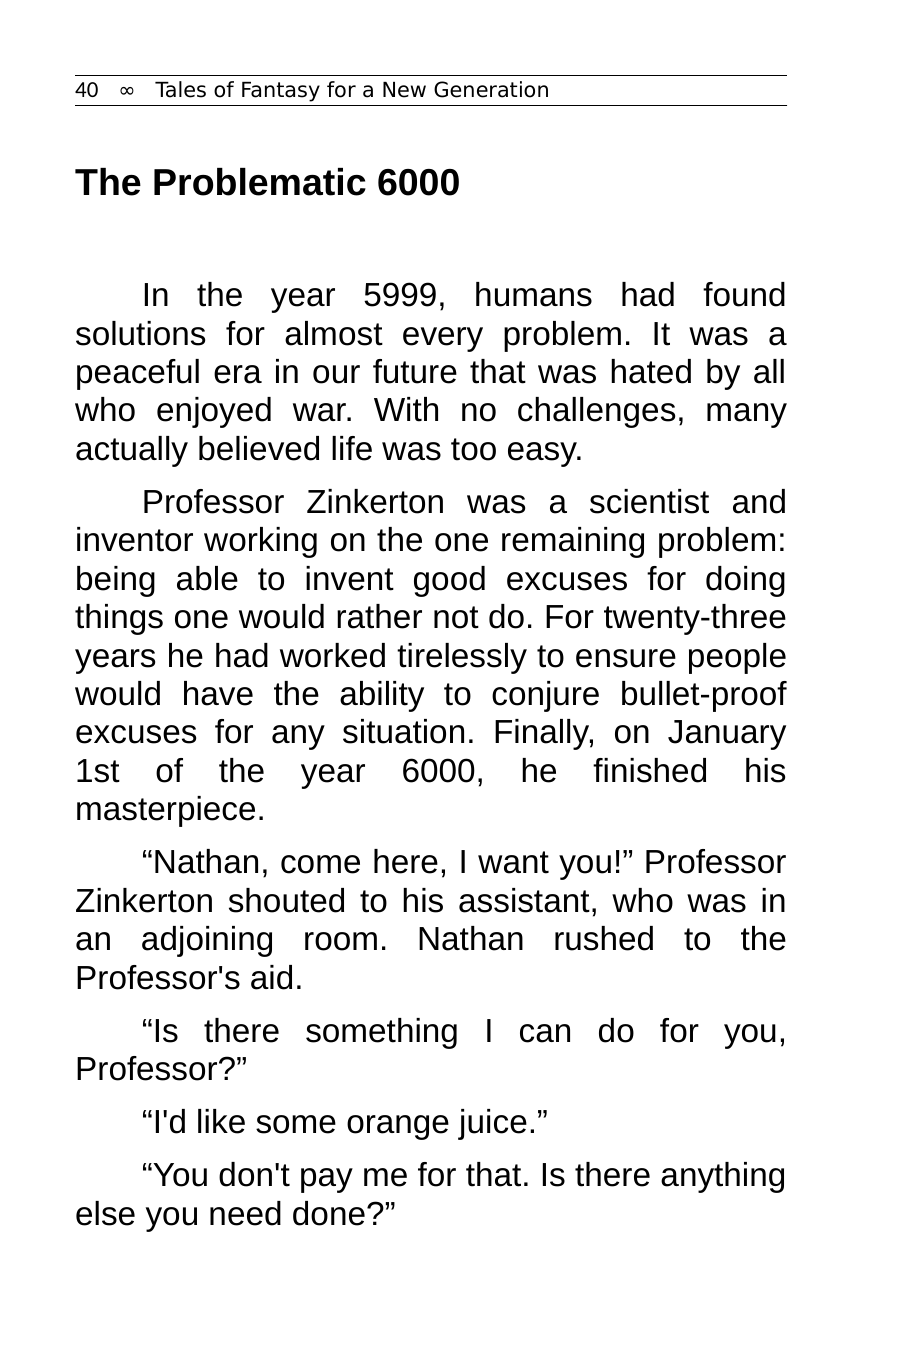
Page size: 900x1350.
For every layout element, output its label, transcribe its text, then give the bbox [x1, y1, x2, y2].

text In the year 5999, humans had found solutions for almost every problem. It was a peaceful era in our future that was hated by all who enjoyed war. With no challenges, many actually believed life was too easy. [75, 275, 787, 467]
text “You don't pay me for that. Is there anything else you need done?” [75, 1155, 787, 1232]
subtitle The Problematic 6000 [75, 160, 787, 203]
text “I'd like some orange juice.” [75, 1102, 787, 1141]
text “Nathan, come here, I want you!” Professor Zinkerton shouted to his assistant, who was in an adjoining room. Nathan rushed to the Professor's aid. [75, 842, 787, 996]
text “Is there something I can do for you, Professor?” [75, 1011, 787, 1088]
text Professor Zinkerton was a scientist and inventor working on the one remaining problem: being able to invent good excuses for doing things one would rather not do. For twenty-three years he had worked tirelessly to ensure people would have the ability to conjure bullet-proof excuses for any situation. Finally, on January 1st of the year 6000, he finished his masterpiece. [75, 482, 787, 828]
